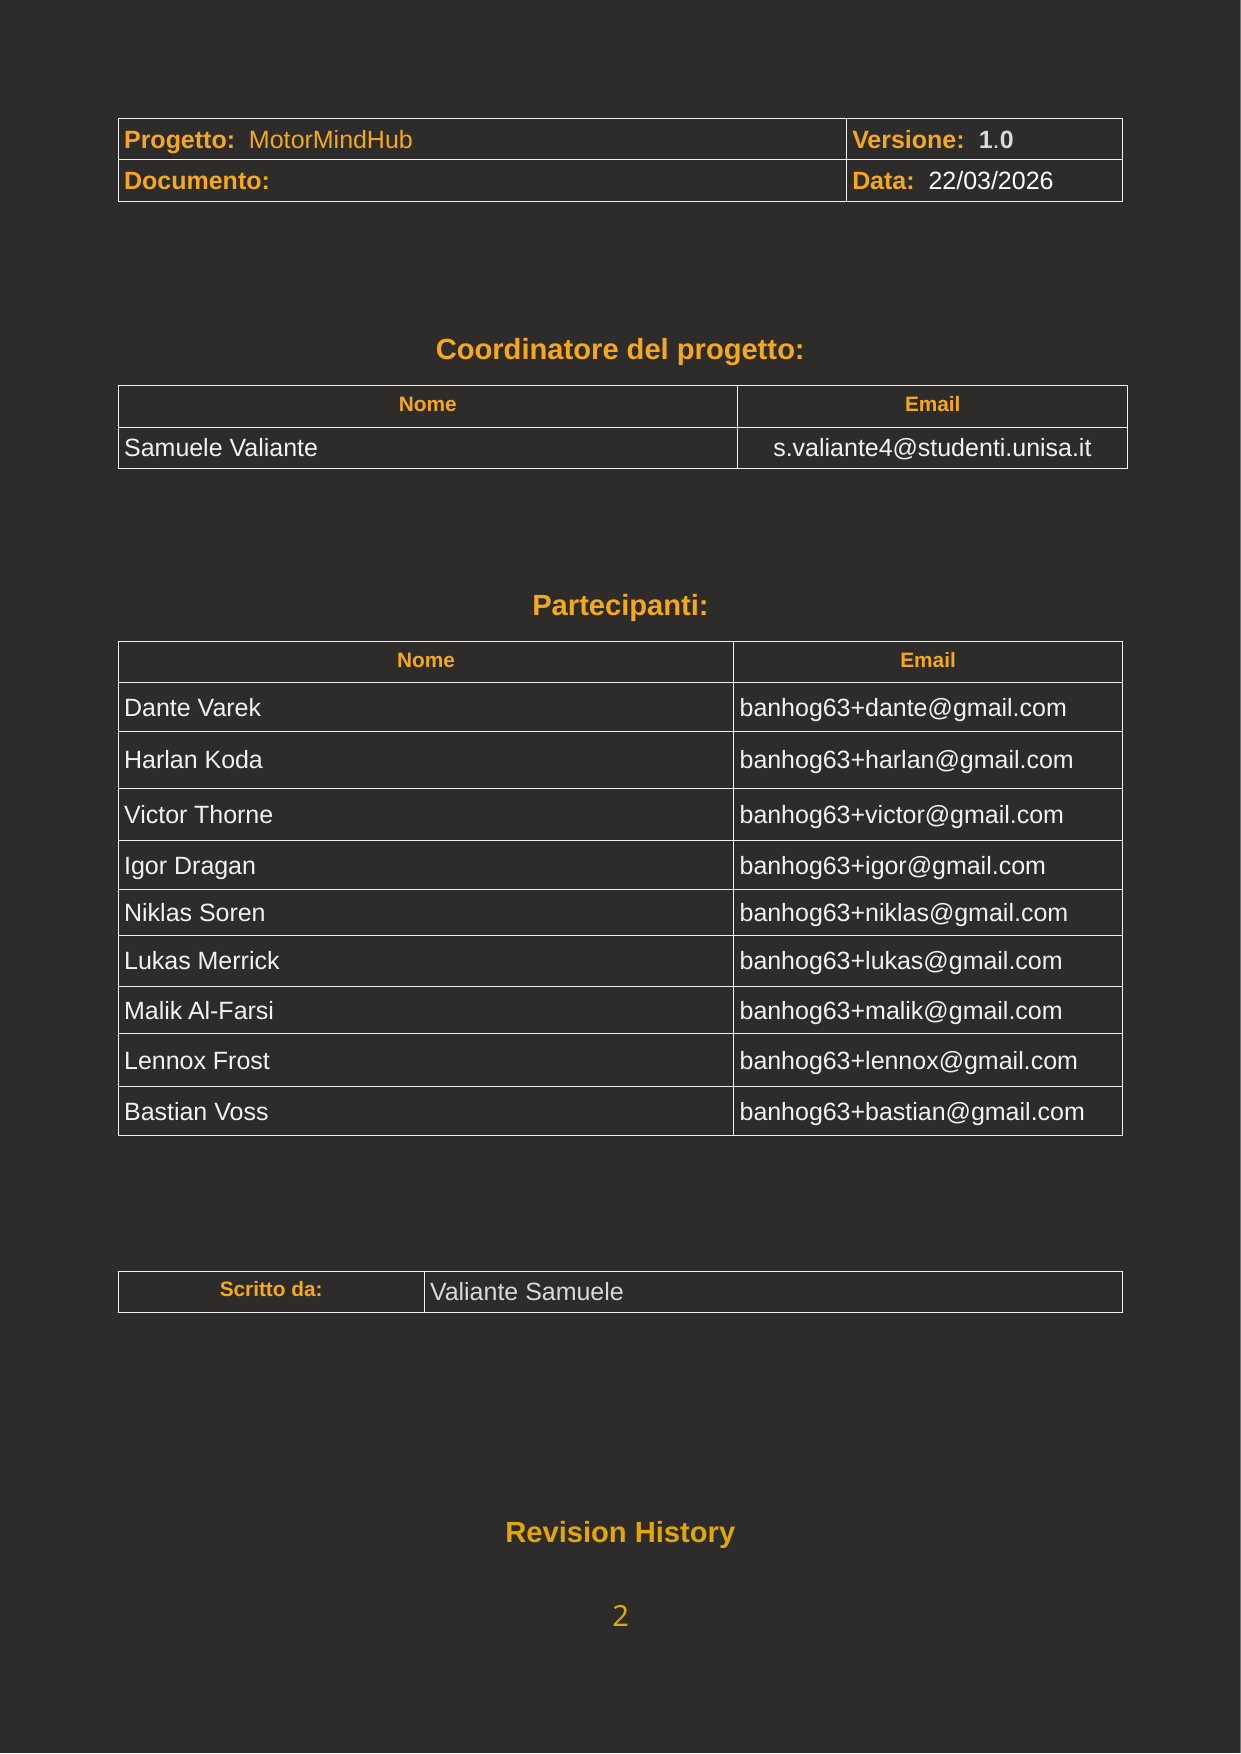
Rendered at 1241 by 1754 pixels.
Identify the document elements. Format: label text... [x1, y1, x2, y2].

table_cell Victor Thorne [119, 789, 733, 840]
table_cell banhog63+lennox@gmail.com [734, 1034, 1122, 1086]
table_cell banhog63+niklas@gmail.com [734, 890, 1122, 934]
table_cell Data: 22/03/2026 [847, 160, 1122, 201]
table_header Nome [119, 642, 733, 682]
text Coordinatore del progetto: [118, 332, 1122, 366]
table_header Progetto: MotorMindHub [119, 119, 846, 159]
table_cell s.valiante4@studenti.unisa.it [738, 428, 1127, 468]
table_cell Lennox Frost [119, 1034, 733, 1086]
table_cell Harlan Koda [119, 732, 733, 788]
table_cell banhog63+harlan@gmail.com [734, 732, 1122, 788]
table_header Email [734, 642, 1122, 682]
table_cell Niklas Soren [119, 890, 733, 934]
table_cell Documento: [119, 160, 846, 201]
table_header Versione: 1.0 [847, 119, 1122, 159]
text Partecipanti: [118, 588, 1122, 621]
table_header Scritto da: [119, 1272, 424, 1312]
table_header Valiante Samuele [425, 1272, 1122, 1312]
text Revision History [118, 1515, 1122, 1548]
table_cell banhog63+lukas@gmail.com [734, 936, 1122, 986]
table_cell Bastian Voss [119, 1087, 733, 1135]
table_cell banhog63+bastian@gmail.com [734, 1087, 1122, 1135]
table_cell banhog63+malik@gmail.com [734, 987, 1122, 1033]
table_cell Lukas Merrick [119, 936, 733, 986]
table_cell Dante Varek [119, 683, 733, 731]
table_cell Igor Dragan [119, 841, 733, 889]
table_cell banhog63+victor@gmail.com [734, 789, 1122, 840]
table_cell banhog63+igor@gmail.com [734, 841, 1122, 889]
table_header Email [738, 386, 1127, 427]
table_cell banhog63+dante@gmail.com [734, 683, 1122, 731]
table_cell Samuele Valiante [119, 428, 737, 468]
table_header Nome [119, 386, 737, 427]
table_cell Malik Al-Farsi [119, 987, 733, 1033]
